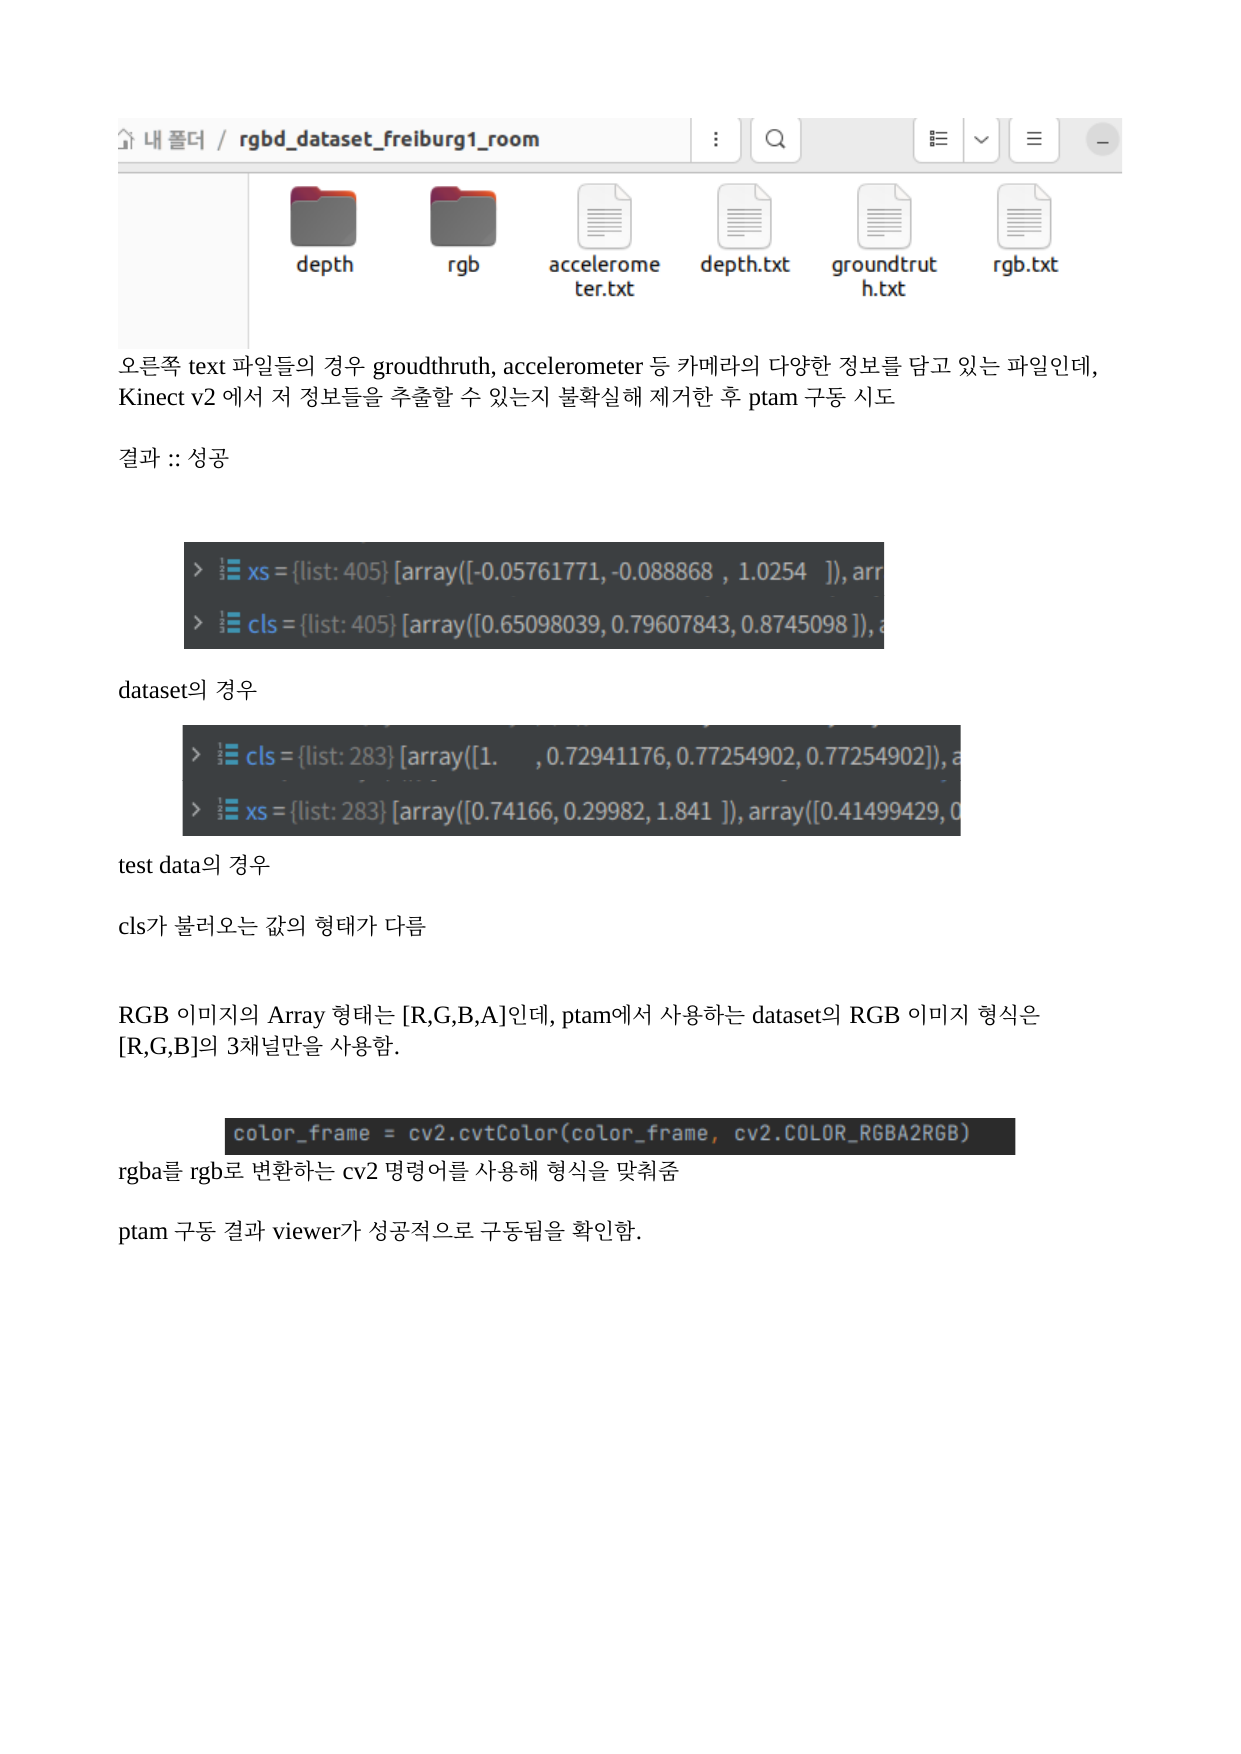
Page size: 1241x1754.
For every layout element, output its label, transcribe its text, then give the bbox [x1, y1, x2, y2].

text RGB 이미지의 Array 형태는 [R,G,B,A]인데, ptam에서 사용하는 dataset의 RGB 이미지 형식은 [R,G,B]의 3채널만을 사용함. [118, 998, 1122, 1061]
text dataset의 경우 [118, 673, 1122, 705]
text 오른쪽 text 파일들의 경우 groudthruth, accelerometer 등 카메라의 다양한 정보를 담고 있는 파일인데, Kinect v2 에서 저 정보들을 추출할 수 있는지 불확실해 제거한 후 ptam 구동 시도 [118, 349, 1122, 412]
text test data의 경우 [118, 849, 1122, 880]
text rgba를 rgb로 변환하는 cv2 명령어를 사용해 형식을 맞춰줌 [118, 1118, 1122, 1186]
picture [118, 118, 1123, 349]
picture [182, 725, 961, 836]
text cls가 불러오는 값의 형태가 다름 [118, 909, 1122, 940]
picture [224, 1118, 1016, 1155]
text ptam 구동 결과 viewer가 성공적으로 구동됨을 확인함. [118, 1214, 1122, 1246]
text 결과 :: 성공 [118, 441, 1122, 472]
picture [184, 542, 885, 649]
